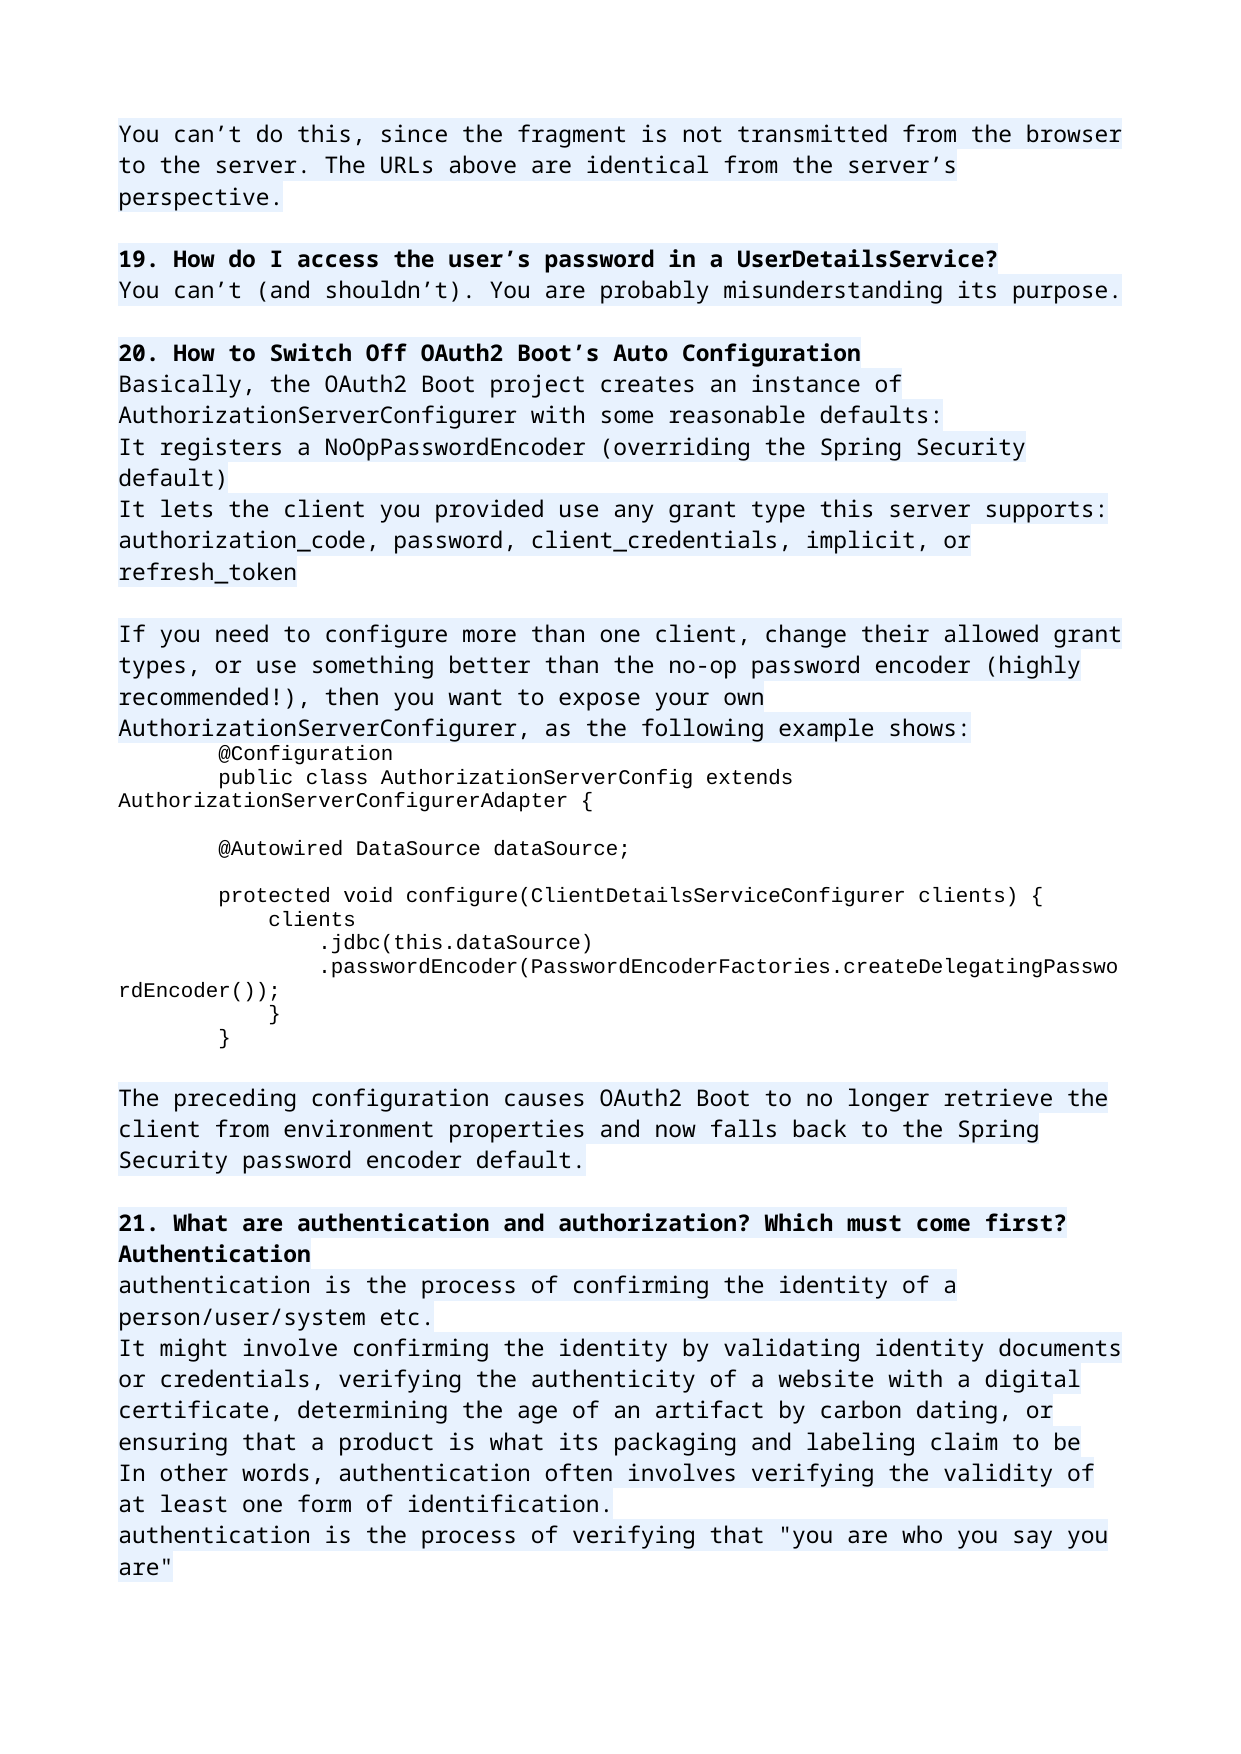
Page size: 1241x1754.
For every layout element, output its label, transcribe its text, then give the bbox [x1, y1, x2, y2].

text The preceding configuration causes OAuth2 Boot to no longer retrieve the client from environment properties and now falls back to the Spring Security password encoder default. [118, 1082, 1122, 1176]
text } [118, 1003, 1122, 1027]
text } [118, 1027, 1122, 1051]
text clients [118, 909, 1122, 932]
text .passwordEncoder(PasswordEncoderFactories.createDelegatingPasswordEncoder()); [118, 956, 1122, 1003]
text It lets the client you provided use any grant type this server supports: authorization_code, password, client_credentials, implicit, or refresh_token [118, 493, 1122, 587]
text It might involve confirming the identity by validating identity documents or credentials, verifying the authenticity of a website with a digital certificate, determining the age of an artifact by carbon dating, or ensuring that a product is what its packaging and labeling claim to be [118, 1332, 1122, 1457]
text protected void configure(ClientDetailsServiceConfigurer clients) { [118, 885, 1122, 909]
text In other words, authentication often involves verifying the validity of at least one form of identification. [118, 1457, 1122, 1519]
text Basically, the OAuth2 Boot project creates an instance of AuthorizationServerConfigurer with some reasonable defaults: [118, 368, 1122, 431]
text You can’t (and shouldn’t). You are probably misunderstanding its purpose. [118, 274, 1122, 306]
text .jdbc(this.dataSource) [118, 932, 1122, 956]
text 21. What are authentication and authorization? Which must come first? [118, 1207, 1122, 1238]
text It registers a NoOpPasswordEncoder (overriding the Spring Security default) [118, 431, 1122, 493]
text @Autowired DataSource dataSource; [118, 838, 1122, 861]
text authentication is the process of verifying that "you are who you say you are" [118, 1519, 1122, 1582]
text Authentication [118, 1238, 1122, 1269]
text 19. How do I access the user’s password in a UserDetailsService? [118, 243, 1122, 274]
text 20. How to Switch Off OAuth2 Boot’s Auto Configuration [118, 337, 1122, 368]
text public class AuthorizationServerConfig extends AuthorizationServerConfigurerAdapter { [118, 767, 1122, 814]
text authentication is the process of confirming the identity of a person/user/system etc. [118, 1269, 1122, 1332]
text If you need to configure more than one client, change their allowed grant types, or use something better than the no-op password encoder (highly recommended!), then you want to expose your own AuthorizationServerConfigurer, as the following example shows: [118, 618, 1122, 743]
text You can’t do this, since the fragment is not transmitted from the browser to the server. The URLs above are identical from the server’s perspective. [118, 118, 1122, 212]
text @Configuration [118, 743, 1122, 767]
